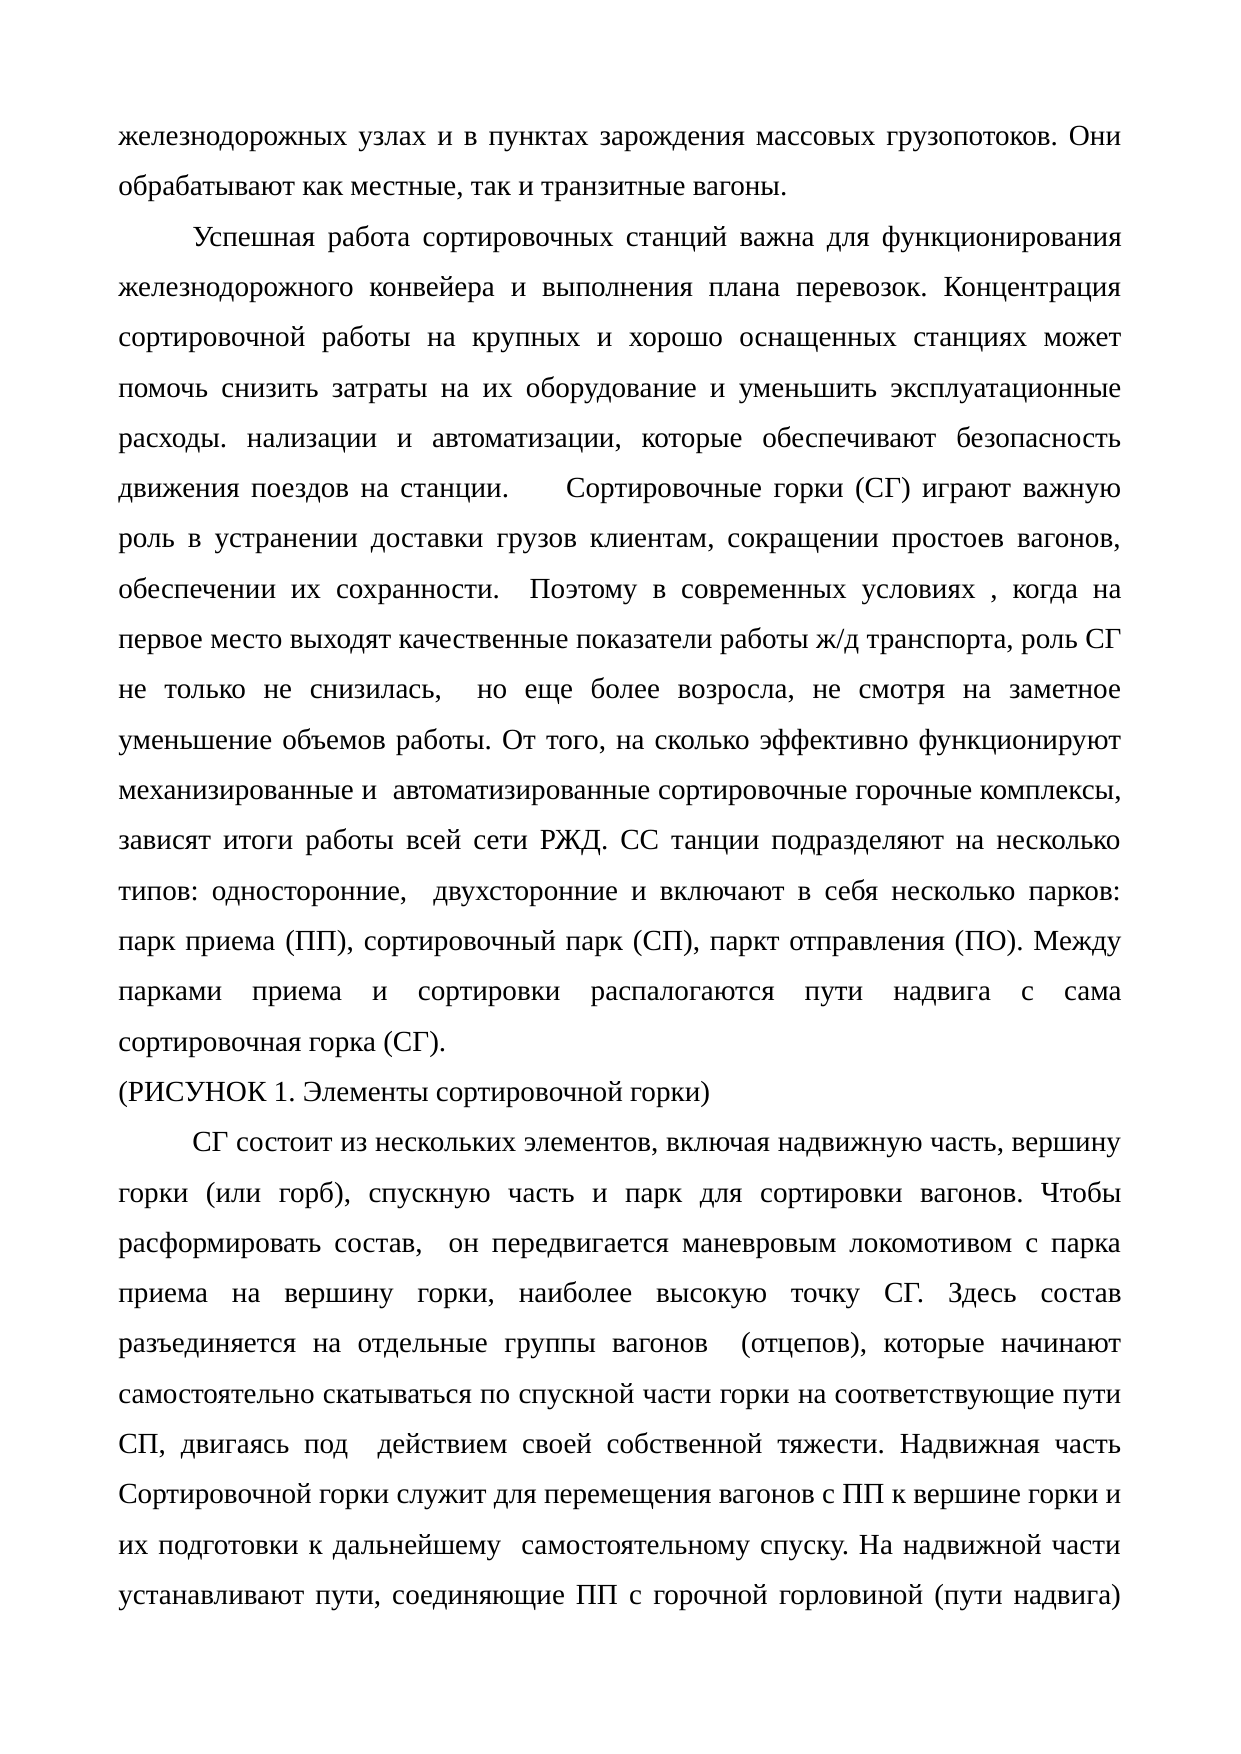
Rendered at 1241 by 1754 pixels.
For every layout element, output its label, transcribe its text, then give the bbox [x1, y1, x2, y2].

text СГ состоит из нескольких элементов, включая надвижную часть, вершину горки (или горб), спускную часть и парк для сортировки вагонов. Чтобы расформировать состав, он передвигается маневровым локомотивом с парка приема на вершину горки, наиболее высокую точку СГ. Здесь состав разъединяется на отдельные группы вагонов (отцепов), которые начинают самостоятельно скатываться по спускной части горки на соответствующие пути СП, двигаясь под действием своей собственной тяжести. Надвижная часть Сортировочной горки служит для перемещения вагонов с ПП к вершине горки и их подготовки к дальнейшему самостоятельному спуску. На надвижной части устанавливают пути, соединяющие ПП с горочной горловиной (пути надвига) [118, 1124, 1122, 1611]
text (РИСУНОК 1. Элементы сортировочной горки) [118, 1074, 1122, 1108]
text Успешная работа сортировочных станций важна для функционирования железнодорожного конвейера и выполнения плана перевозок. Концентрация сортировочной работы на крупных и хорошо оснащенных станциях может помочь снизить затраты на их оборудование и уменьшить эксплуатационные расходы. нализации и автоматизации, которые обеспечивают безопасность движения поездов на станции. Сортировочные горки (СГ) играют важную роль в устранении доставки грузов клиентам, сокращении простоев вагонов, обеспечении их сохранности. Поэтому в современных условиях , когда на первое место выходят качественные показатели работы ж/д транспорта, роль СГ не только не снизилась, но еще более возросла, не смотря на заметное уменьшение объемов работы. От того, на сколько эффективно функционируют механизированные и автоматизированные сортировочные горочные комплексы, зависят итоги работы всей сети РЖД. СС танции подразделяют на несколько типов: односторонние, двухсторонние и включают в себя несколько парков: парк приема (ПП), сортировочный парк (СП), паркт отправления (ПО). Между парками приема и сортировки распалогаются пути надвига с сама сортировочная горка (СГ). [118, 219, 1122, 1057]
text железнодорожных узлах и в пунктах зарождения массовых грузопотоков. Они обрабатывают как местные, так и транзитные вагоны. [118, 118, 1122, 202]
